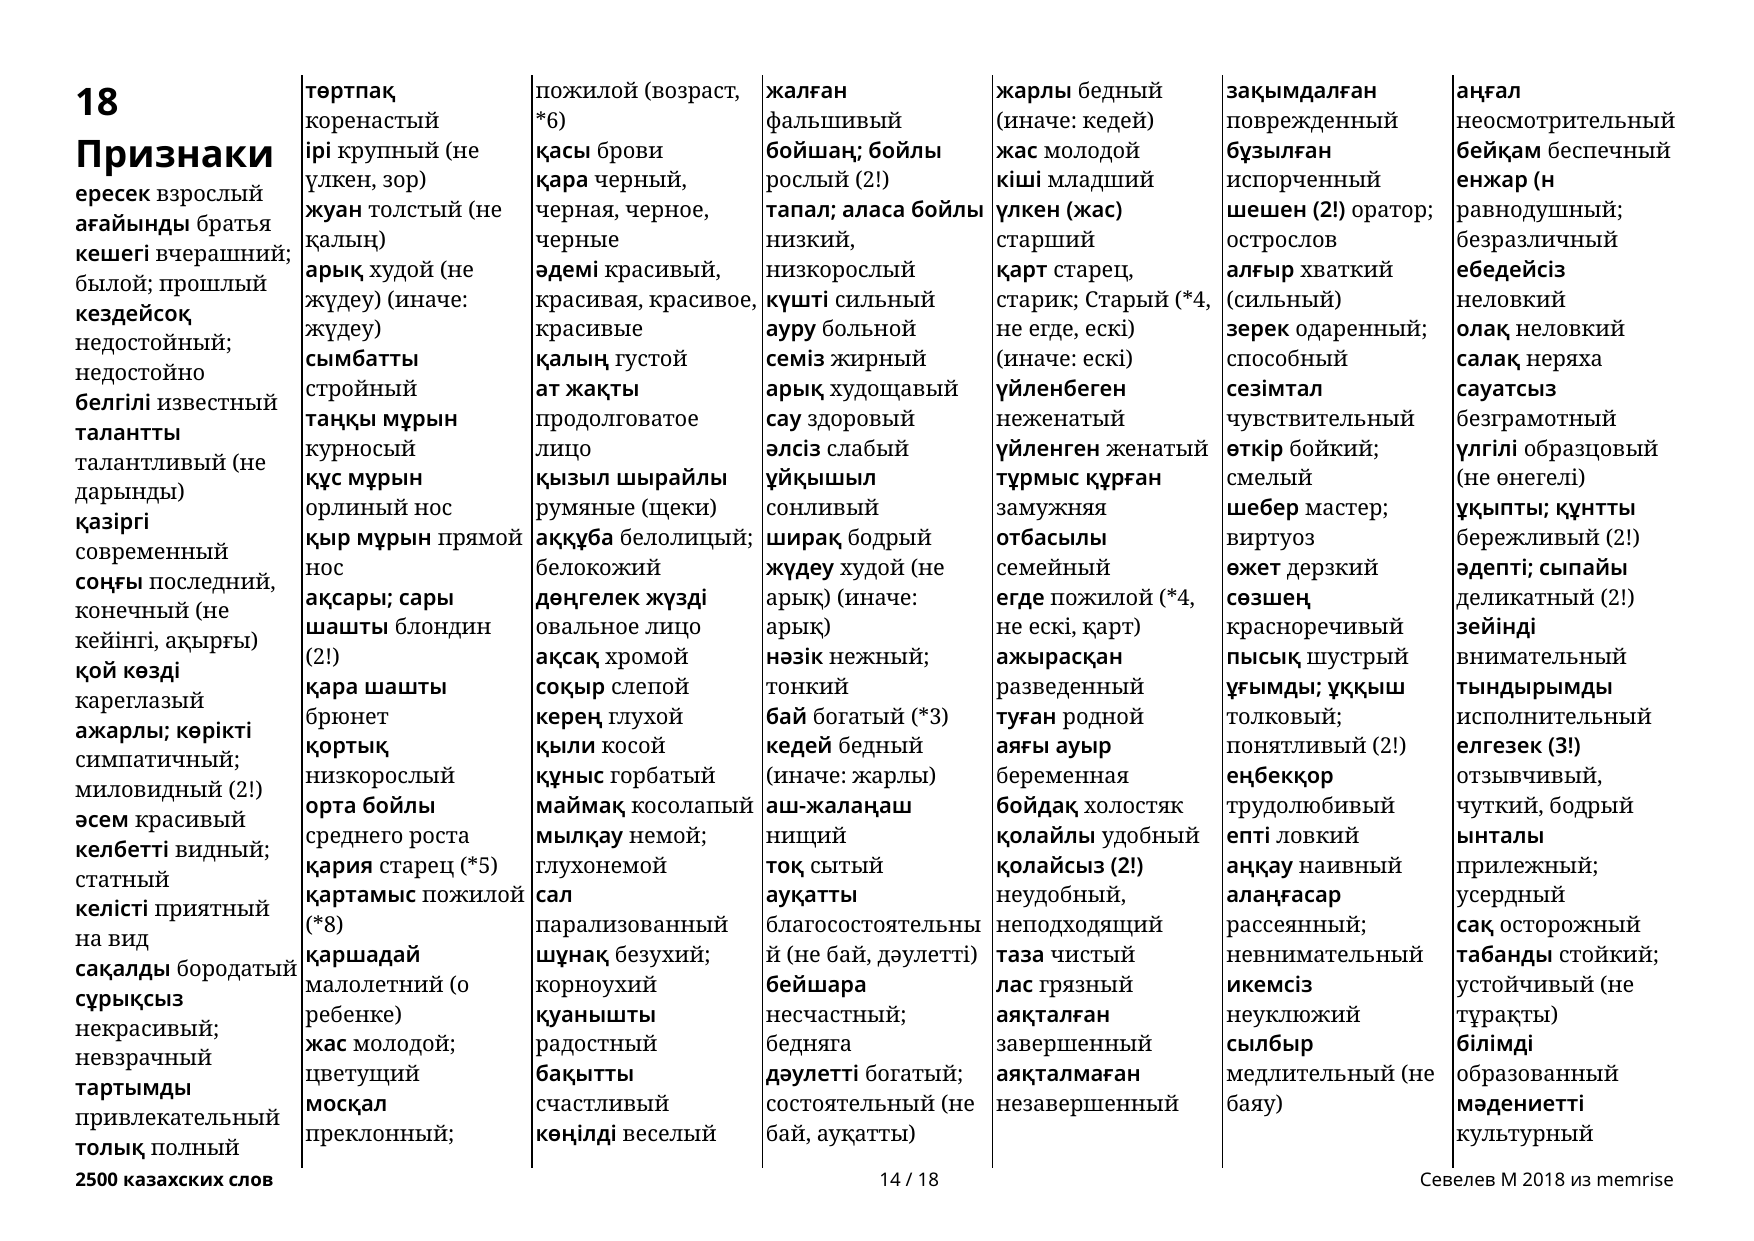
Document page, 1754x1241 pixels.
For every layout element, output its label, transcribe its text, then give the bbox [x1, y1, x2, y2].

text табанды стойкий; устойчивый (не тұрақты) [1456, 939, 1679, 1028]
text нәзік нежный; тонкий [766, 641, 988, 701]
text қара черный, черная, черное, черные [535, 164, 758, 254]
text ынталы прилежный; усердный [1456, 820, 1679, 909]
text семіз жирный [766, 343, 988, 373]
text таза чистый [996, 939, 1218, 969]
text ақсары; сары шашты блондин (2!) [305, 581, 528, 671]
text енжар (н равнодушный; безразличный [1456, 164, 1679, 254]
text бойдақ холостяк [996, 790, 1218, 820]
text аш-жалаңаш нищий [766, 790, 988, 849]
text күшті сильный [766, 283, 988, 313]
text зақымдалған поврежденный [1226, 75, 1449, 134]
text алғыр хваткий (сильный) [1226, 254, 1449, 313]
text үйленген женатый [996, 432, 1218, 462]
text зерек одаренный; способный [1226, 313, 1449, 373]
text икемсіз неуклюжий [1226, 969, 1449, 1028]
text қасы брови [535, 134, 758, 164]
text аяғы ауыр беременная [996, 730, 1218, 790]
text үлкен (жас) старший [996, 194, 1218, 254]
text ұйқышыл сонливый [766, 462, 988, 522]
text елгезек (3!) отзывчивый, чуткий, бодрый [1456, 730, 1679, 820]
text кешегі вчерашний; былой; прошлый [75, 238, 298, 297]
text еңбекқор трудолюбивый [1226, 760, 1449, 820]
text ақсақ хромой [535, 641, 758, 671]
text сұрықсыз некрасивый; невзрачный [75, 983, 298, 1072]
text арық худой (не жүдеу) (иначе: жүдеу) [305, 254, 528, 343]
text қолайлы удобный [996, 820, 1218, 849]
text мәдениетті культурный [1456, 1088, 1679, 1147]
text бойшаң; бойлы рослый (2!) [766, 134, 988, 194]
text бұзылған испорченный [1226, 134, 1449, 194]
text өжет дерзкий [1226, 552, 1449, 581]
text аңқау наивный [1226, 849, 1449, 879]
text дөңгелек жүзді овальное лицо [535, 581, 758, 641]
text зейінді внимательный [1456, 611, 1679, 671]
text жуан толстый (не қалың) [305, 194, 528, 254]
text олақ неловкий [1456, 313, 1679, 343]
text қартамыс пожилой (*8) [305, 879, 528, 939]
text әсем красивый [75, 804, 298, 834]
text пожилой (возраст, *6) [535, 75, 758, 134]
text сымбатты стройный [305, 343, 528, 403]
text үлгілі образцовый (не өнегелі) [1456, 432, 1679, 492]
text ауқатты благосостоятельный (не бай, дәулетті) [766, 879, 988, 969]
text бақытты счастливый [535, 1058, 758, 1118]
text пысық шустрый [1226, 641, 1449, 671]
text салақ неряха [1456, 343, 1679, 373]
text кедей бедный (иначе: жарлы) [766, 730, 988, 790]
text сақалды бородатый [75, 953, 298, 983]
text ат жақты продолговатое лицо [535, 373, 758, 462]
text шұнақ безухий; корноухий [535, 939, 758, 998]
text сылбыр медлительный (не баяу) [1226, 1028, 1449, 1118]
text шешен (2!) оратор; острослов [1226, 194, 1449, 254]
text ұғымды; ұққыш толковый; понятливый (2!) [1226, 671, 1449, 760]
text ебедейсіз неловкий [1456, 254, 1679, 313]
text талантты талантливый (не дарынды) [75, 417, 298, 506]
text дәулетті богатый; состоятельный (не бай, ауқатты) [766, 1058, 988, 1147]
text аяқталған завершенный [996, 998, 1218, 1058]
text ажарлы; көрікті симпатичный; миловидный (2!) [75, 714, 298, 804]
text көңілді веселый [535, 1118, 758, 1147]
text үйленбеген неженатый [996, 373, 1218, 432]
text ширақ бодрый [766, 522, 988, 552]
text епті ловкий [1226, 820, 1449, 849]
text соқыр слепой [535, 671, 758, 701]
subtitle 18 Признаки [75, 75, 298, 178]
text туған родной [996, 701, 1218, 730]
text әлсіз слабый [766, 432, 988, 462]
text жас молодой; цветущий [305, 1028, 528, 1088]
text қыли косой [535, 730, 758, 760]
text шебер мастер; виртуоз [1226, 492, 1449, 552]
text арық худощавый [766, 373, 988, 403]
text қуанышты радостный [535, 998, 758, 1058]
text қызыл шырайлы румяные (щеки) [535, 462, 758, 522]
text ересек взрослый [75, 178, 298, 208]
text ауру больной [766, 313, 988, 343]
text соңғы последний, конечный (не кейінгі, ақырғы) [75, 566, 298, 655]
text сөзшең красноречивый [1226, 581, 1449, 641]
text жүдеу худой (не арық) (иначе: арық) [766, 552, 988, 641]
text кездейсоқ недостойный; недостойно [75, 297, 298, 387]
text мосқал преклонный; [305, 1088, 528, 1147]
text қалың густой [535, 343, 758, 373]
text ірі крупный (не үлкен, зор) [305, 134, 528, 194]
text қолайсыз (2!) неудобный, неподходящий [996, 849, 1218, 939]
text маймақ косолапый [535, 790, 758, 820]
text лас грязный [996, 969, 1218, 998]
text аңғал неосмотрительный [1456, 75, 1679, 134]
text қара шашты брюнет [305, 671, 528, 730]
text толық полный [75, 1132, 298, 1161]
text төртпақ коренастый [305, 75, 528, 134]
text егде пожилой (*4, не ескі, қарт) [996, 581, 1218, 641]
text қыр мұрын прямой нос [305, 522, 528, 581]
text жалған фальшивый [766, 75, 988, 134]
text тоқ сытый [766, 849, 988, 879]
text тапал; аласа бойлы низкий, низкорослый [766, 194, 988, 283]
text бай богатый (*3) [766, 701, 988, 730]
text керең глухой [535, 701, 758, 730]
text отбасылы семейный [996, 522, 1218, 581]
text ұқыпты; құнтты бережливый (2!) [1456, 492, 1679, 552]
text алаңғасар рассеянный; невнимательный [1226, 879, 1449, 969]
text қарт старец, старик; Старый (*4, не егде, ескі) (иначе: ескі) [996, 254, 1218, 373]
text аққұба белолицый; белокожий [535, 522, 758, 581]
text құныс горбатый [535, 760, 758, 790]
text қария старец (*5) [305, 849, 528, 879]
text таңқы мұрын курносый [305, 403, 528, 462]
text бейшара несчастный; бедняга [766, 969, 988, 1058]
text қой көзді кареглазый [75, 655, 298, 714]
text сал парализованный [535, 879, 758, 939]
text ажырасқан разведенный [996, 641, 1218, 701]
text бейқам беспечный [1456, 134, 1679, 164]
text сезімтал чувствительный [1226, 373, 1449, 432]
text мылқау немой; глухонемой [535, 820, 758, 879]
text білімді образованный [1456, 1028, 1679, 1088]
text қазіргі современный [75, 506, 298, 566]
text әдемі красивый, красивая, красивое, красивые [535, 254, 758, 343]
text орта бойлы среднего роста [305, 790, 528, 849]
text тындырымды исполнительный [1456, 671, 1679, 730]
text тартымды привлекательный [75, 1072, 298, 1132]
text белгілі известный [75, 387, 298, 417]
text өткір бойкий; смелый [1226, 432, 1449, 492]
text кіші младший [996, 164, 1218, 194]
text жас молодой [996, 134, 1218, 164]
text келісті приятный на вид [75, 893, 298, 953]
text құс мұрын орлиный нос [305, 462, 528, 522]
text аяқталмаған незавершенный [996, 1058, 1218, 1118]
text сауатсыз безграмотный [1456, 373, 1679, 432]
text қаршадай малолетний (о ребенке) [305, 939, 528, 1028]
text жарлы бедный (иначе: кедей) [996, 75, 1218, 134]
text сау здоровый [766, 403, 988, 432]
text сақ осторожный [1456, 909, 1679, 939]
text қортық низкорослый [305, 730, 528, 790]
text ағайынды братья [75, 208, 298, 238]
text әдепті; сыпайы деликатный (2!) [1456, 552, 1679, 611]
text келбетті видный; статный [75, 834, 298, 893]
text тұрмыс құрған замужняя [996, 462, 1218, 522]
